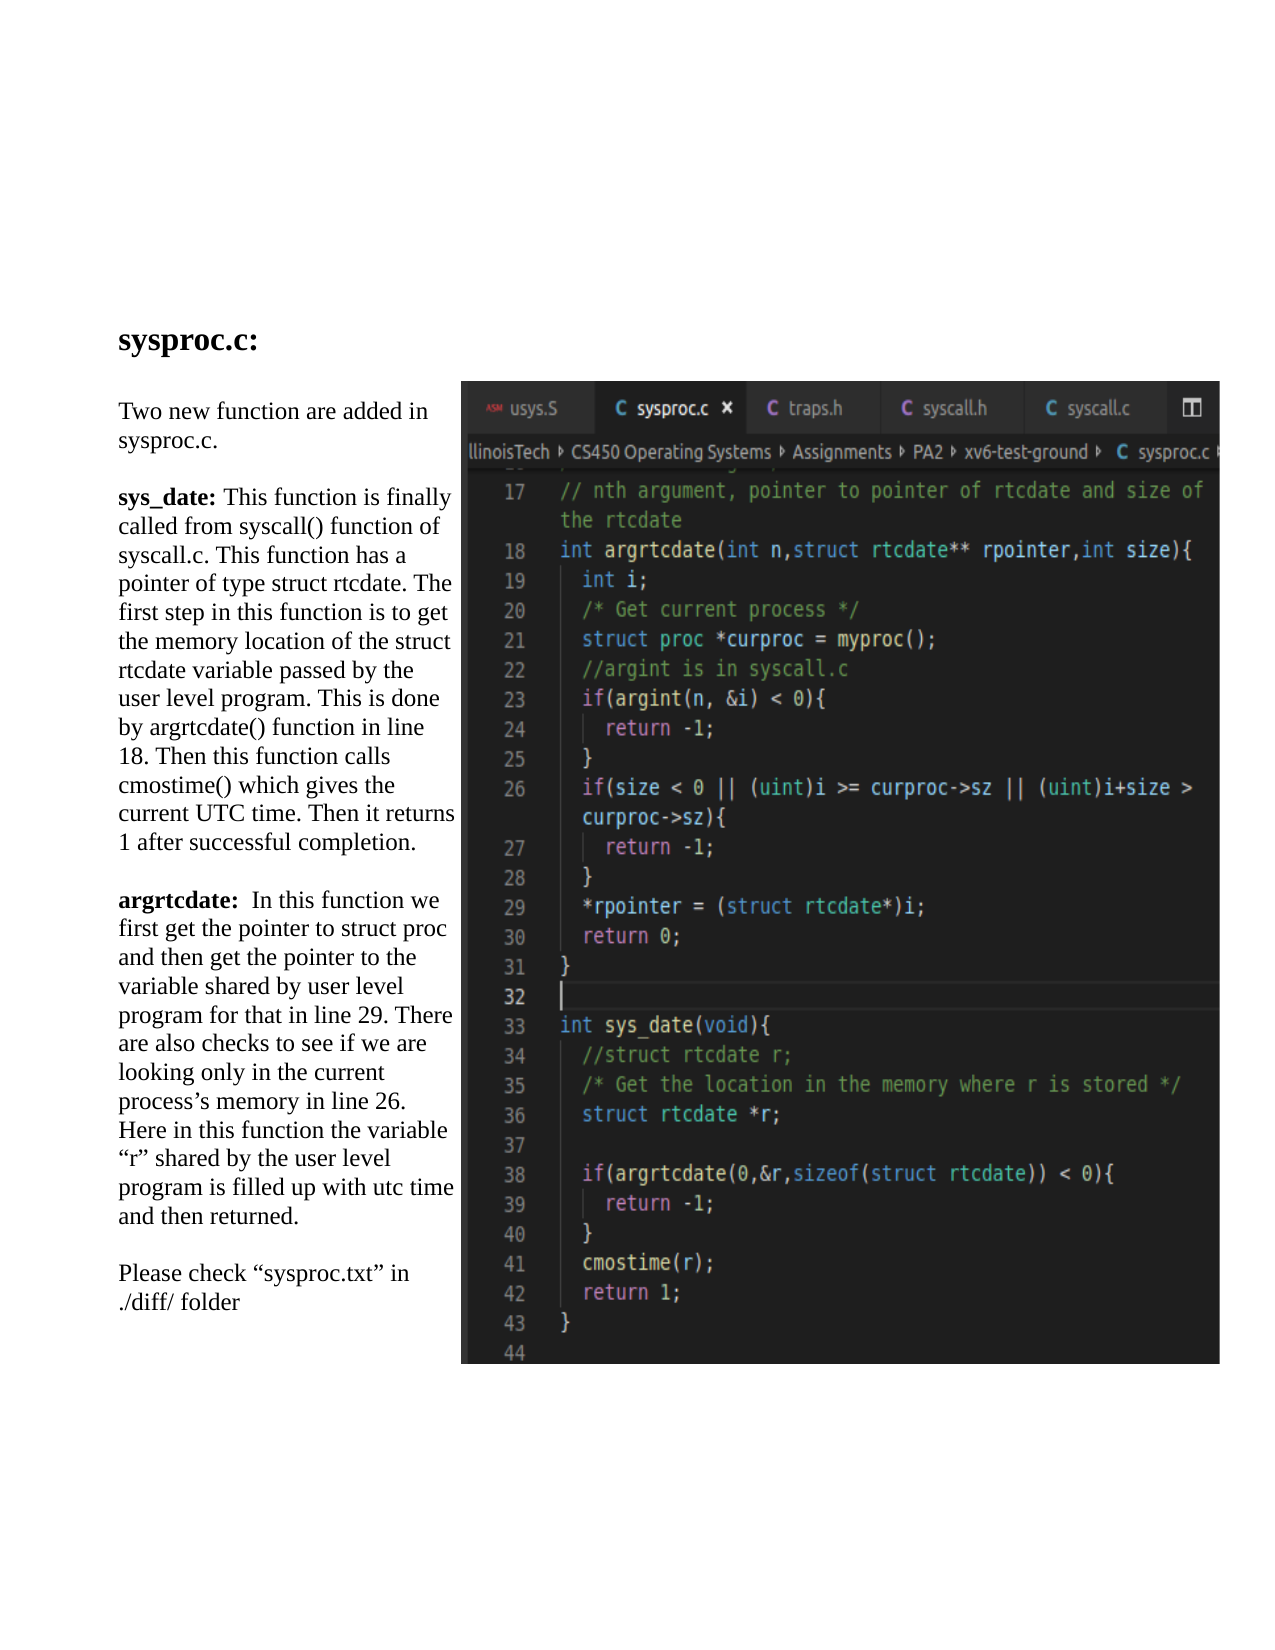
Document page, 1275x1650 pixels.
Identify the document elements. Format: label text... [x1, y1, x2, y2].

text argrtcdate: In this function we first get the pointer to struct proc and then get the pointer to the variable shared by user level program for that in line 29. There are also checks to see if we are looking only in the current process’s memory in line 26. Here in this function the variable “r” shared by the user level program is filled up with utc time and then returned. [118, 885, 461, 1230]
text Two new function are added in sysproc.c. [118, 396, 461, 453]
text sys_date: This function is finally called from syscall() function of syscall.c. This function has a pointer of type struct rtcdate. The first step in this function is to get the memory location of the struct rtcdate variable passed by the user level program. This is done by argrtcdate() function in line 18. Then this function calls cmostime() which gives the current UTC time. Then it returns 1 after successful completion. [118, 482, 461, 856]
picture [461, 381, 1220, 1364]
text Please check “sysproc.txt” in ./diff/ folder [118, 1258, 461, 1316]
text sysproc.c: [118, 319, 1157, 358]
